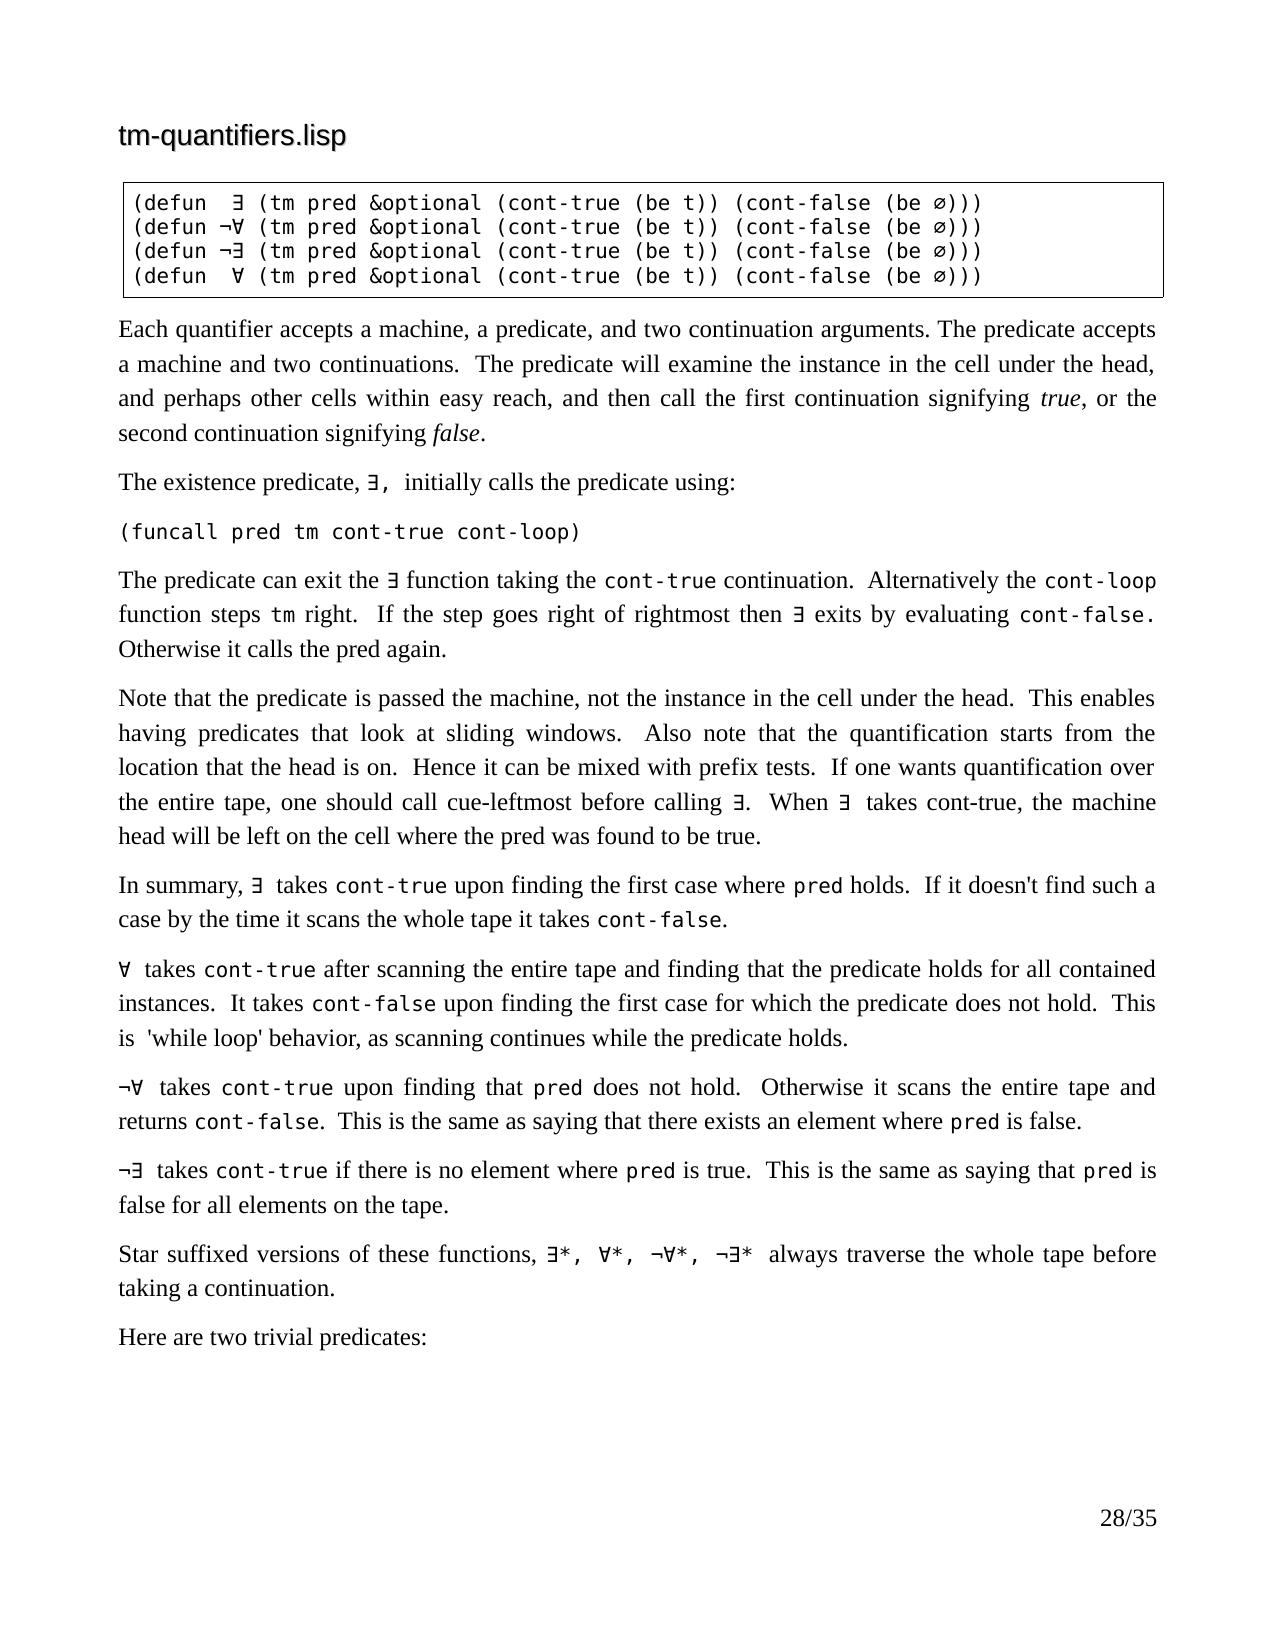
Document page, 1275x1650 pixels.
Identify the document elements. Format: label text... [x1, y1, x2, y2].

text The existence predicate, ∃, initially calls the predicate using: [118, 467, 1157, 496]
text (funcall pred tm cont-true cont-loop) [118, 516, 1157, 545]
text ∀ takes cont-true after scanning the entire tape and finding that the predicate holds for all contained instances. It takes cont-false upon finding the first case for which the predicate does not hold. This is 'while loop' behavior, as scanning continues while the predicate holds. [118, 954, 1157, 1051]
text Here are two trivial predicates: [118, 1322, 1157, 1351]
text ¬∀ takes cont-true upon finding that pred does not hold. Otherwise it scans the entire tape and returns cont-false. This is the same as saying that there exists an element where pred is false. [118, 1072, 1157, 1135]
text The predicate can exit the ∃ function taking the cont-true continuation. Alternatively the cont-loop function steps tm right. If the step goes right of rightmost then ∃ exits by evaluating cont-false. Otherwise it calls the pred again. [118, 565, 1157, 663]
text (defun ¬∃ (tm pred &optional (cont-true (be t)) (cont-false (be ∅))) [131, 239, 1154, 264]
text (defun ¬∀ (tm pred &optional (cont-true (be t)) (cont-false (be ∅))) [131, 215, 1154, 239]
text Each quantifier accepts a machine, a predicate, and two continuation arguments. The predicate accepts a machine and two continuations. The predicate will examine the instance in the cell under the head, and perhaps other cells within easy reach, and then call the first continuation signifying true, or the second continuation signifying false. [118, 164, 1157, 447]
subtitle tm-quantifiers.lisp [118, 118, 1157, 152]
text Note that the predicate is passed the machine, not the instance in the cell under the head. This enables having predicates that look at sliding windows. Also note that the quantification starts from the location that the head is on. Hence it can be mixed with prefix tests. If one wants quantification over the entire tape, one should call cue-leftmost before calling ∃. When ∃ takes cont-true, the machine head will be left on the cell where the pred was found to be true. [118, 683, 1157, 850]
text Star suffixed versions of these functions, ∃*, ∀*, ¬∀*, ¬∃* always traverse the whole tape before taking a continuation. [118, 1239, 1157, 1302]
text In summary, ∃ takes cont-true upon finding the first case where pred holds. If it doesn't find such a case by the time it scans the whole tape it takes cont-false. [118, 870, 1157, 933]
text (defun ∀ (tm pred &optional (cont-true (be t)) (cont-false (be ∅))) [131, 264, 1154, 288]
text ¬∃ takes cont-true if there is no element where pred is true. This is the same as saying that pred is false for all elements on the tape. [118, 1155, 1157, 1218]
text (defun ∃ (tm pred &optional (cont-true (be t)) (cont-false (be ∅))) [131, 191, 1154, 215]
text Each quantifier accepts a machine, a predicate, and two continuation arguments. The predicate accepts a machine and two continuations. The predicate will examine the instance in the cell under the head, and perhaps other cells within easy reach, and then call the first continuation signifying true, or the second continuation signifying false. [124, 183, 1163, 297]
